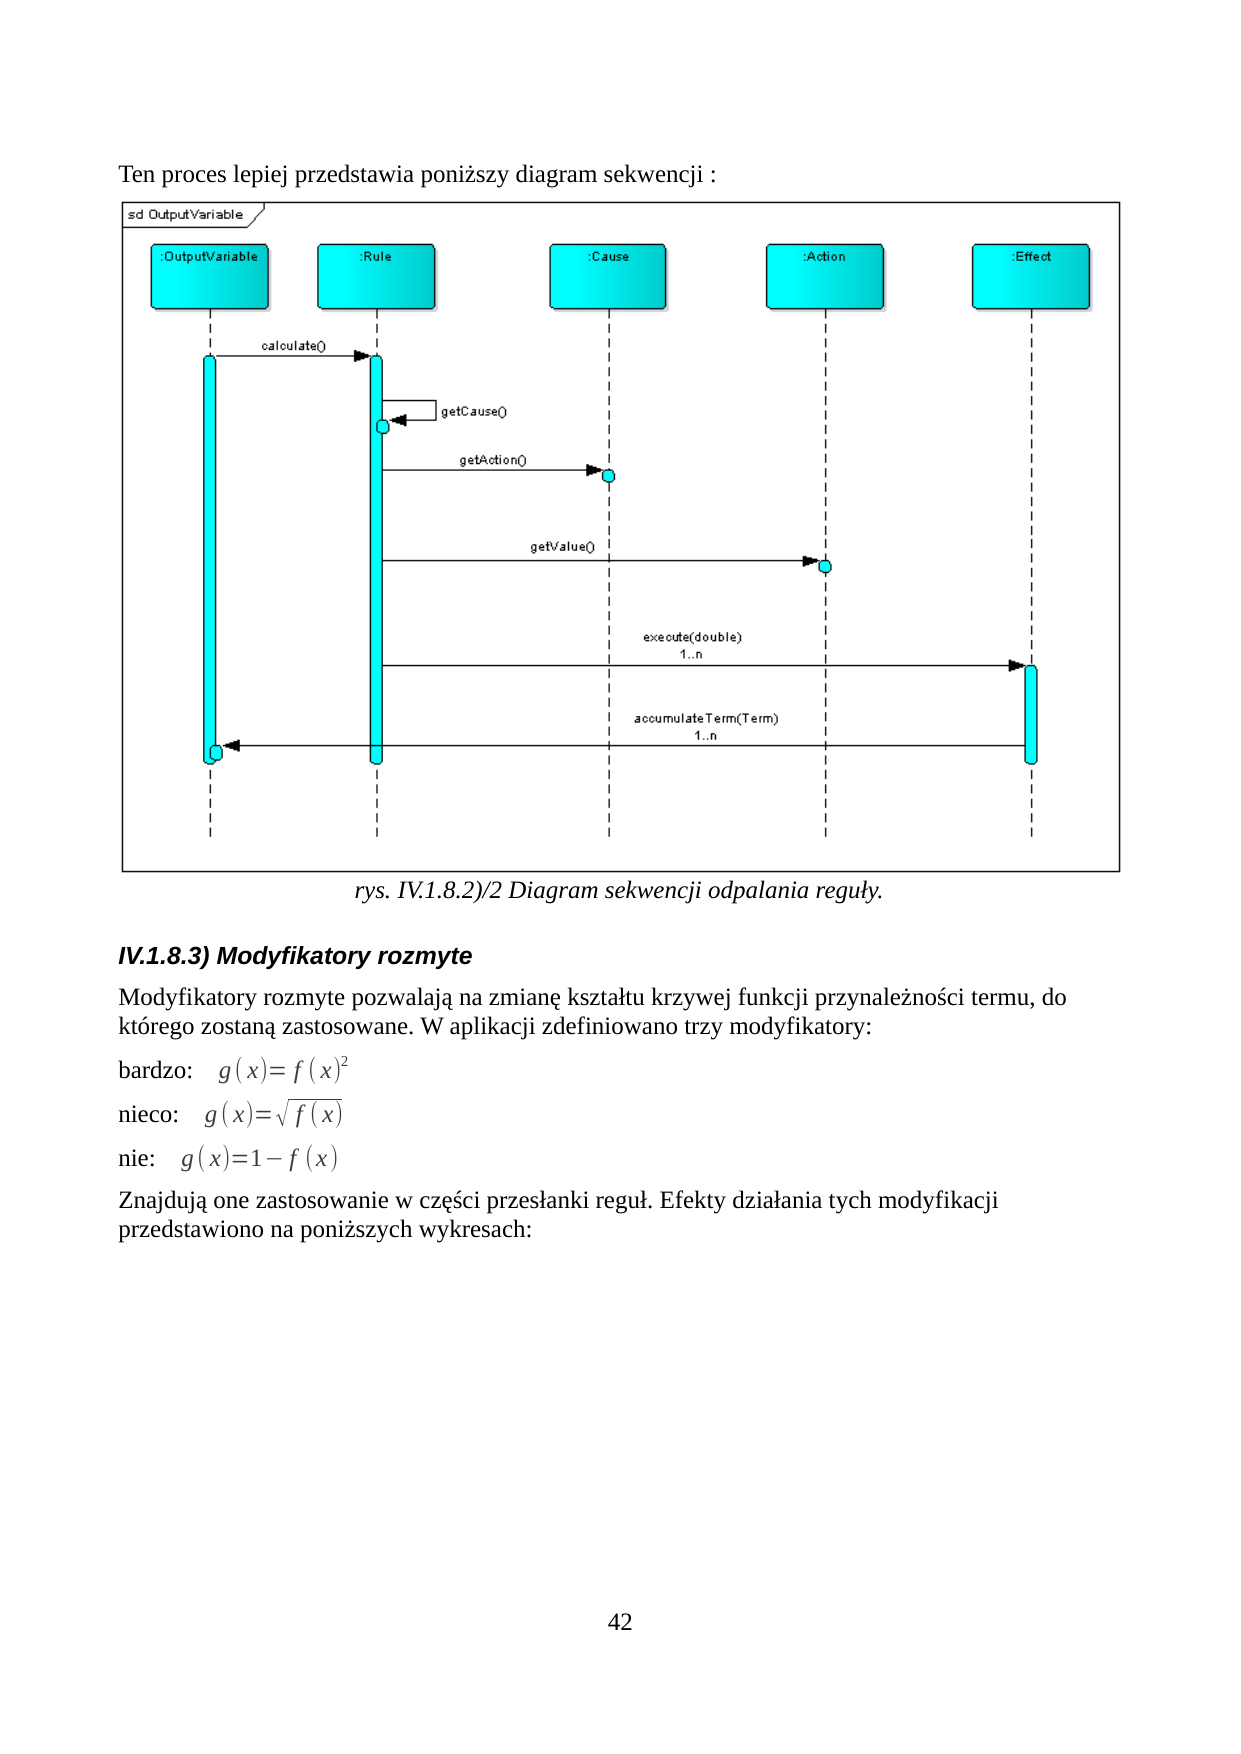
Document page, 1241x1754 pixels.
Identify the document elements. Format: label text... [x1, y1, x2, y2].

text rys. IV.1.8.2)/2 Diagram sekwencji odpalania reguły. [118, 875, 1122, 904]
subtitle Modyfikatory rozmyte [118, 941, 1122, 970]
text nie: [118, 1143, 1122, 1173]
text Znajdują one zastosowanie w części przesłanki reguł. Efekty działania tych modyfikacji przedstawiono na poniższych wykresach: [118, 1186, 1122, 1243]
text Ten proces lepiej przedstawia poniższy diagram sekwencji : [118, 159, 1122, 188]
text nieco: [118, 1098, 1122, 1130]
text Modyfikatory rozmyte pozwalają na zmianę kształtu krzywej funkcji przynależności termu, do którego zostaną zastosowane. W aplikacji zdefiniowano trzy modyfikatory: [118, 982, 1122, 1040]
text bardzo: [118, 1052, 1122, 1085]
picture [118, 198, 1123, 875]
